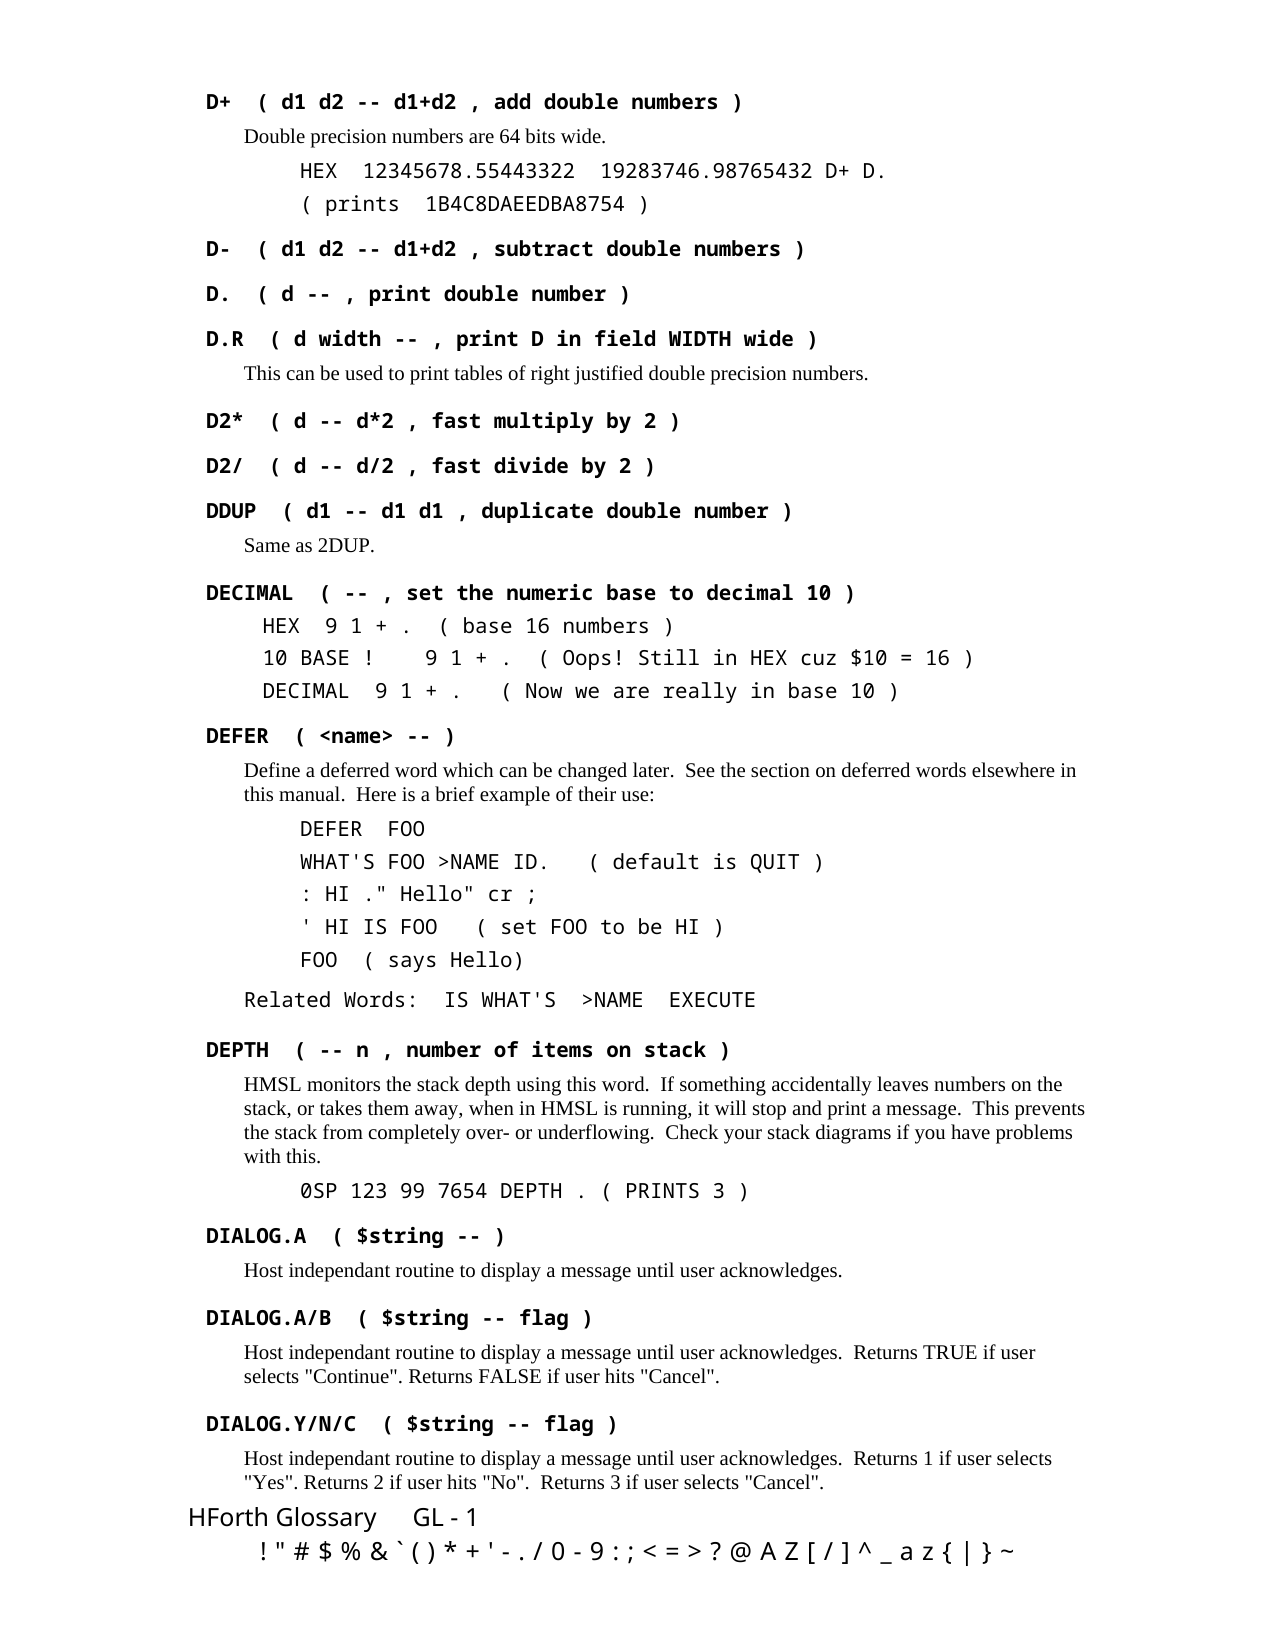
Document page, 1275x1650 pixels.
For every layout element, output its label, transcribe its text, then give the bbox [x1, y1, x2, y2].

text D2/ ( d -- d/2 , fast divide by 2 ) [206, 451, 1162, 480]
text Host independant routine to display a message until user acknowledges. [244, 1258, 1087, 1282]
text DIALOG.A/B ( $string -- flag ) [206, 1303, 1162, 1331]
text ( prints 1B4C8DAEEDBA8754 ) [300, 189, 1087, 218]
text DEPTH ( -- n , number of items on stack ) [206, 1035, 1162, 1063]
text D.R ( d width -- , print D in field WIDTH wide ) [206, 324, 1162, 353]
text DEFER ( <name> -- ) [206, 721, 1162, 749]
text DECIMAL 9 1 + . ( Now we are really in base 10 ) [262, 676, 1087, 704]
text FOO ( says Hello) [300, 945, 1087, 973]
text D. ( d -- , print double number ) [206, 279, 1162, 308]
text 0SP 123 99 7654 DEPTH . ( PRINTS 3 ) [300, 1176, 1087, 1205]
text WHAT'S FOO >NAME ID. ( default is QUIT ) [300, 847, 1087, 875]
text DIALOG.A ( $string -- ) [206, 1221, 1162, 1250]
text This can be used to print tables of right justified double precision numbers. [244, 361, 1087, 385]
text DECIMAL ( -- , set the numeric base to decimal 10 ) [206, 578, 1162, 607]
text HMSL monitors the stack depth using this word. If something accidentally leaves numbers on the stack, or takes them away, when in HMSL is running, it will stop and print a message. This prevents the stack from completely over- or underflowing. Check your stack diagrams if you have problems with this. [244, 1072, 1087, 1168]
text Related Words: IS WHAT'S >NAME EXECUTE [244, 986, 1087, 1014]
text DEFER FOO [300, 814, 1087, 843]
text D+ ( d1 d2 -- d1+d2 , add double numbers ) [206, 87, 1162, 116]
text D- ( d1 d2 -- d1+d2 , subtract double numbers ) [206, 234, 1162, 263]
text Host independant routine to display a message until user acknowledges. Returns TRUE if user selects "Continue". Returns FALSE if user hits "Cancel". [244, 1340, 1087, 1388]
text Same as 2DUP. [244, 533, 1087, 557]
text : HI ." Hello" cr ; [300, 879, 1087, 908]
text Host independant routine to display a message until user acknowledges. Returns 1 if user selects "Yes". Returns 2 if user hits "No". Returns 3 if user selects "Cancel". [244, 1446, 1087, 1494]
text 10 BASE ! 9 1 + . ( Oops! Still in HEX cuz $10 = 16 ) [262, 643, 1087, 672]
text HEX 12345678.55443322 19283746.98765432 D+ D. [300, 157, 1087, 185]
text DIALOG.Y/N/C ( $string -- flag ) [206, 1409, 1162, 1437]
text Define a deferred word which can be changed later. See the section on deferred words elsewhere in this manual. Here is a brief example of their use: [244, 758, 1087, 806]
text HEX 9 1 + . ( base 16 numbers ) [262, 611, 1087, 639]
text ' HI IS FOO ( set FOO to be HI ) [300, 912, 1087, 941]
text Double precision numbers are 64 bits wide. [244, 124, 1087, 148]
text D2* ( d -- d*2 , fast multiply by 2 ) [206, 406, 1162, 435]
text DDUP ( d1 -- d1 d1 , duplicate double number ) [206, 496, 1162, 525]
